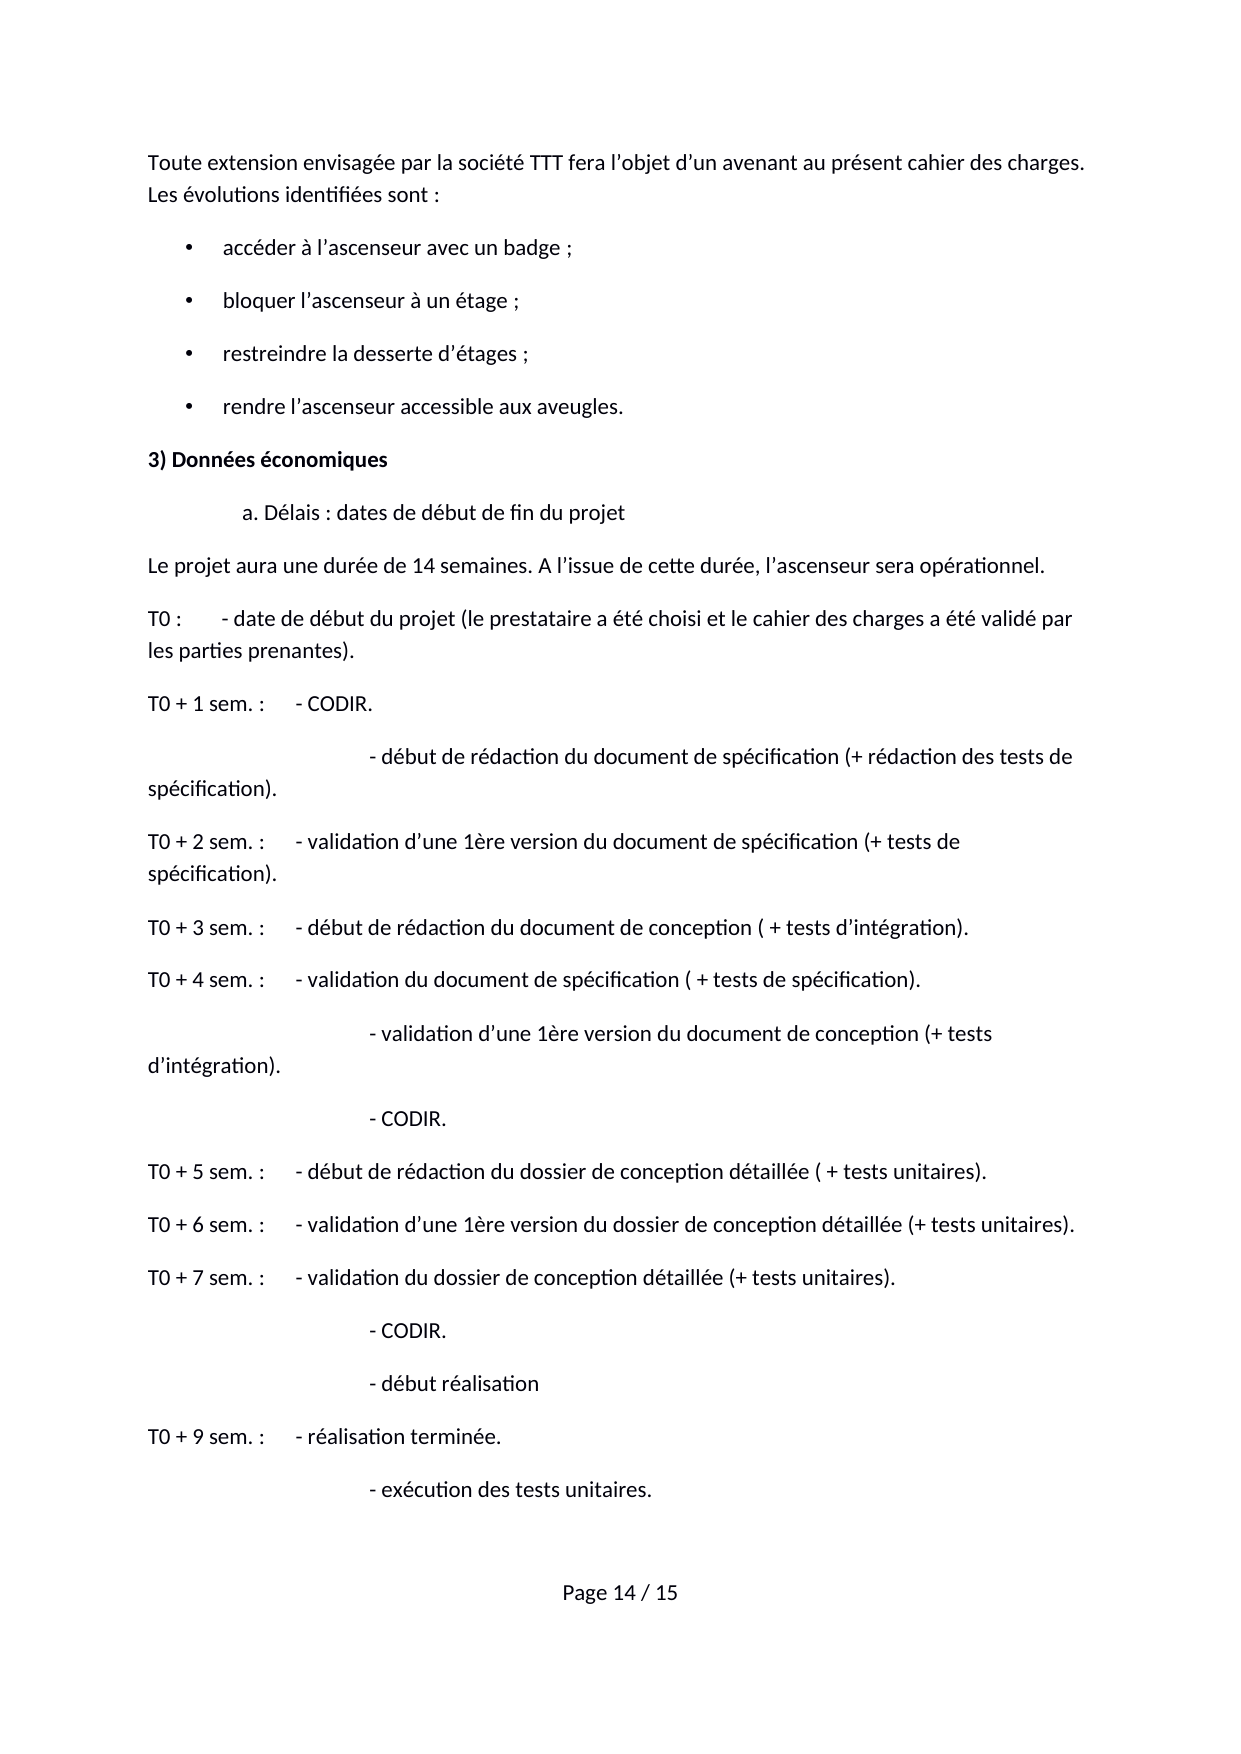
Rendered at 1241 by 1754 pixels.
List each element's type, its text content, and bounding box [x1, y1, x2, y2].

text T0 + 3 sem. : - début de rédaction du document de conception ( + tests d’intégration). [148, 913, 1093, 941]
text - CODIR. [148, 1316, 1093, 1344]
text Le projet aura une durée de 14 semaines. A l’issue de cette durée, l’ascenseur sera opérationnel. [148, 551, 1093, 579]
text T0 + 4 sem. : - validation du document de spécification ( + tests de spécification). [148, 966, 1093, 994]
text T0 : - date de début du projet (le prestataire a été choisi et le cahier des charges a été validé par les parties prenantes). [148, 604, 1093, 664]
text T0 + 7 sem. : - validation du dossier de conception détaillée (+ tests unitaires). [148, 1263, 1093, 1291]
text - début réalisation [148, 1369, 1093, 1397]
text T0 + 5 sem. : - début de rédaction du dossier de conception détaillée ( + tests unitaires). [148, 1157, 1093, 1185]
text Toute extension envisagée par la société TTT fera l’objet d’un avenant au présent cahier des charges. Les évolutions identifiées sont : [148, 148, 1093, 208]
text 3) Données économiques [148, 445, 1093, 473]
list bloquer l’ascenseur à un étage ; [185, 286, 1093, 314]
list rendre l’ascenseur accessible aux aveugles. [185, 392, 1093, 420]
list restreindre la desserte d’étages ; [185, 339, 1093, 367]
text T0 + 1 sem. : - CODIR. [148, 689, 1093, 717]
text a. Délais : dates de début de fin du projet [148, 498, 1093, 526]
text - validation d’une 1ère version du document de conception (+ tests d’intégration). [148, 1019, 1093, 1079]
text - début de rédaction du document de spécification (+ rédaction des tests de spécification). [148, 742, 1093, 802]
text - exécution des tests unitaires. [148, 1475, 1093, 1503]
text T0 + 9 sem. : - réalisation terminée. [148, 1422, 1093, 1450]
text T0 + 6 sem. : - validation d’une 1ère version du dossier de conception détaillée (+ tests unitaires). [148, 1210, 1093, 1238]
text - CODIR. [148, 1104, 1093, 1132]
list accéder à l’ascenseur avec un badge ; [185, 233, 1093, 261]
text T0 + 2 sem. : - validation d’une 1ère version du document de spécification (+ tests de spécification). [148, 827, 1093, 888]
